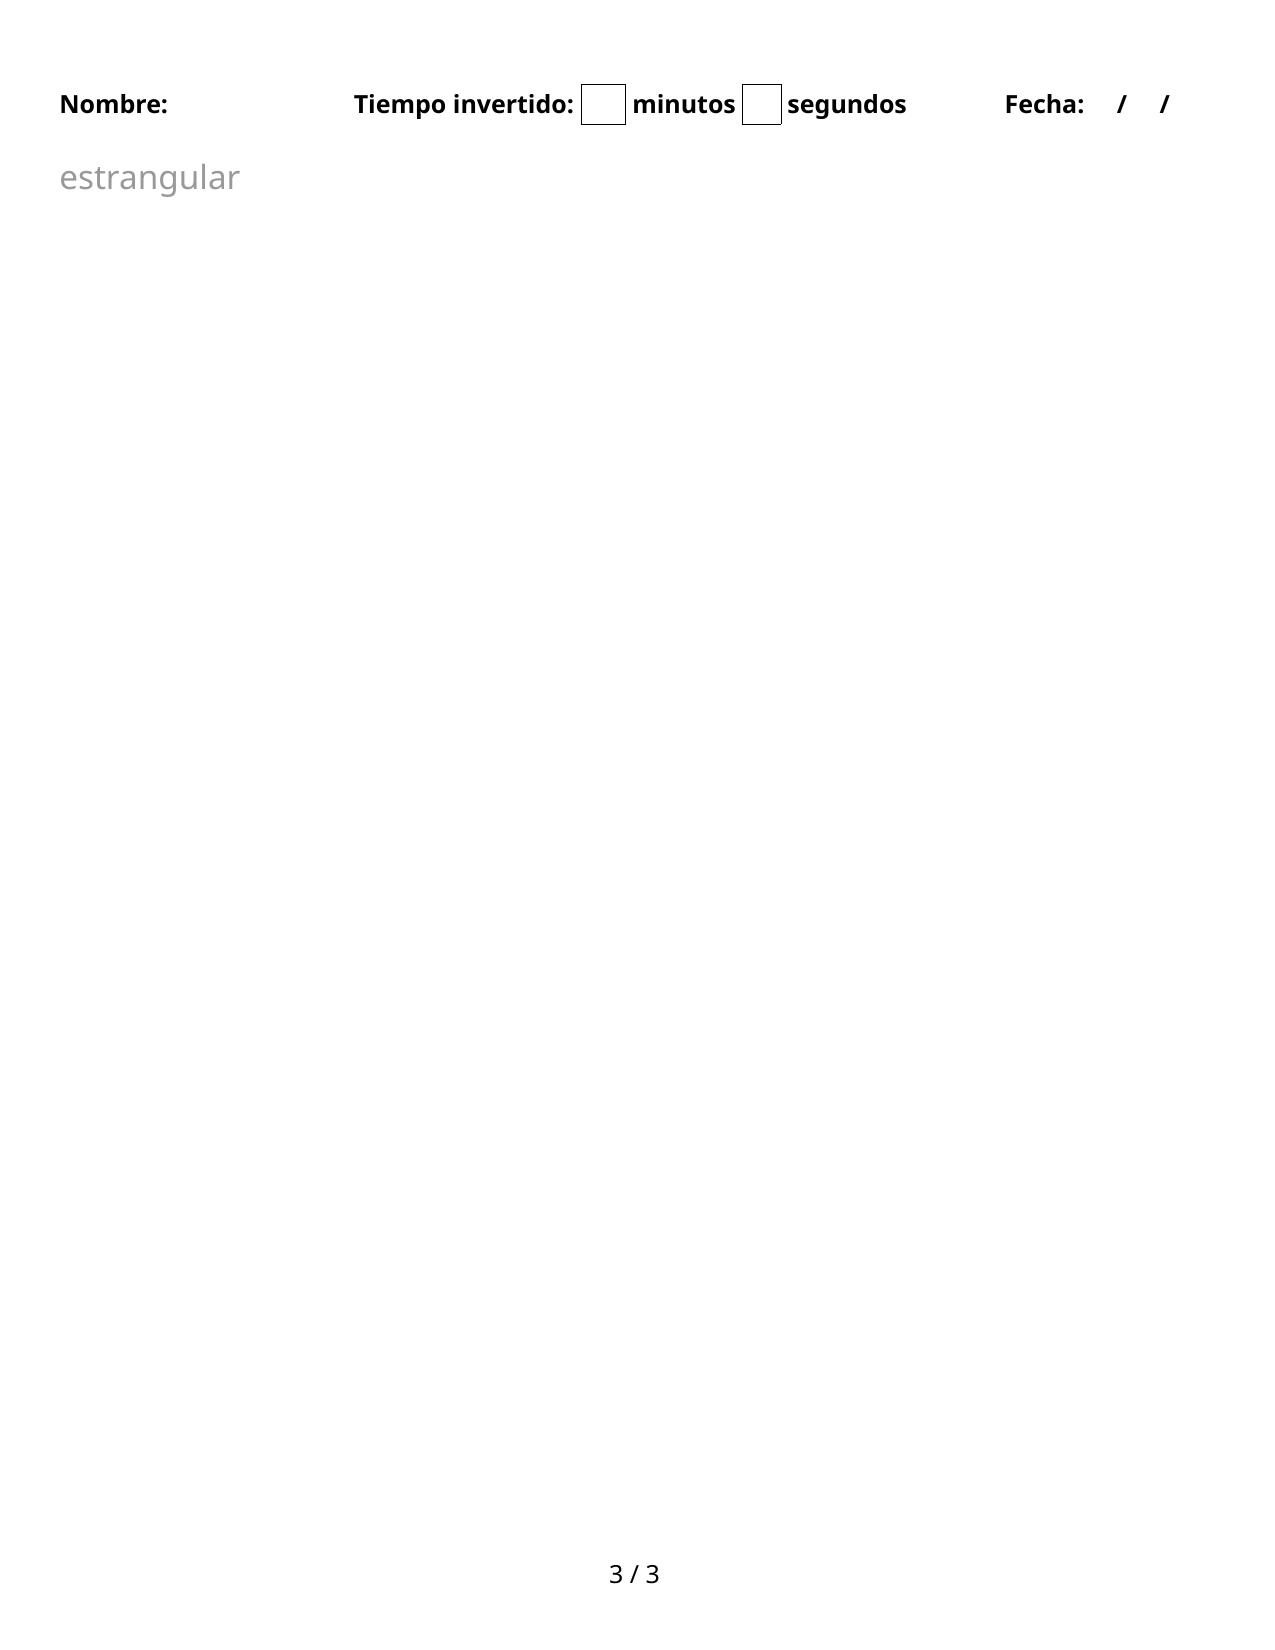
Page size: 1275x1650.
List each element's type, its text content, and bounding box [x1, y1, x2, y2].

text estrangular [59, 154, 445, 199]
